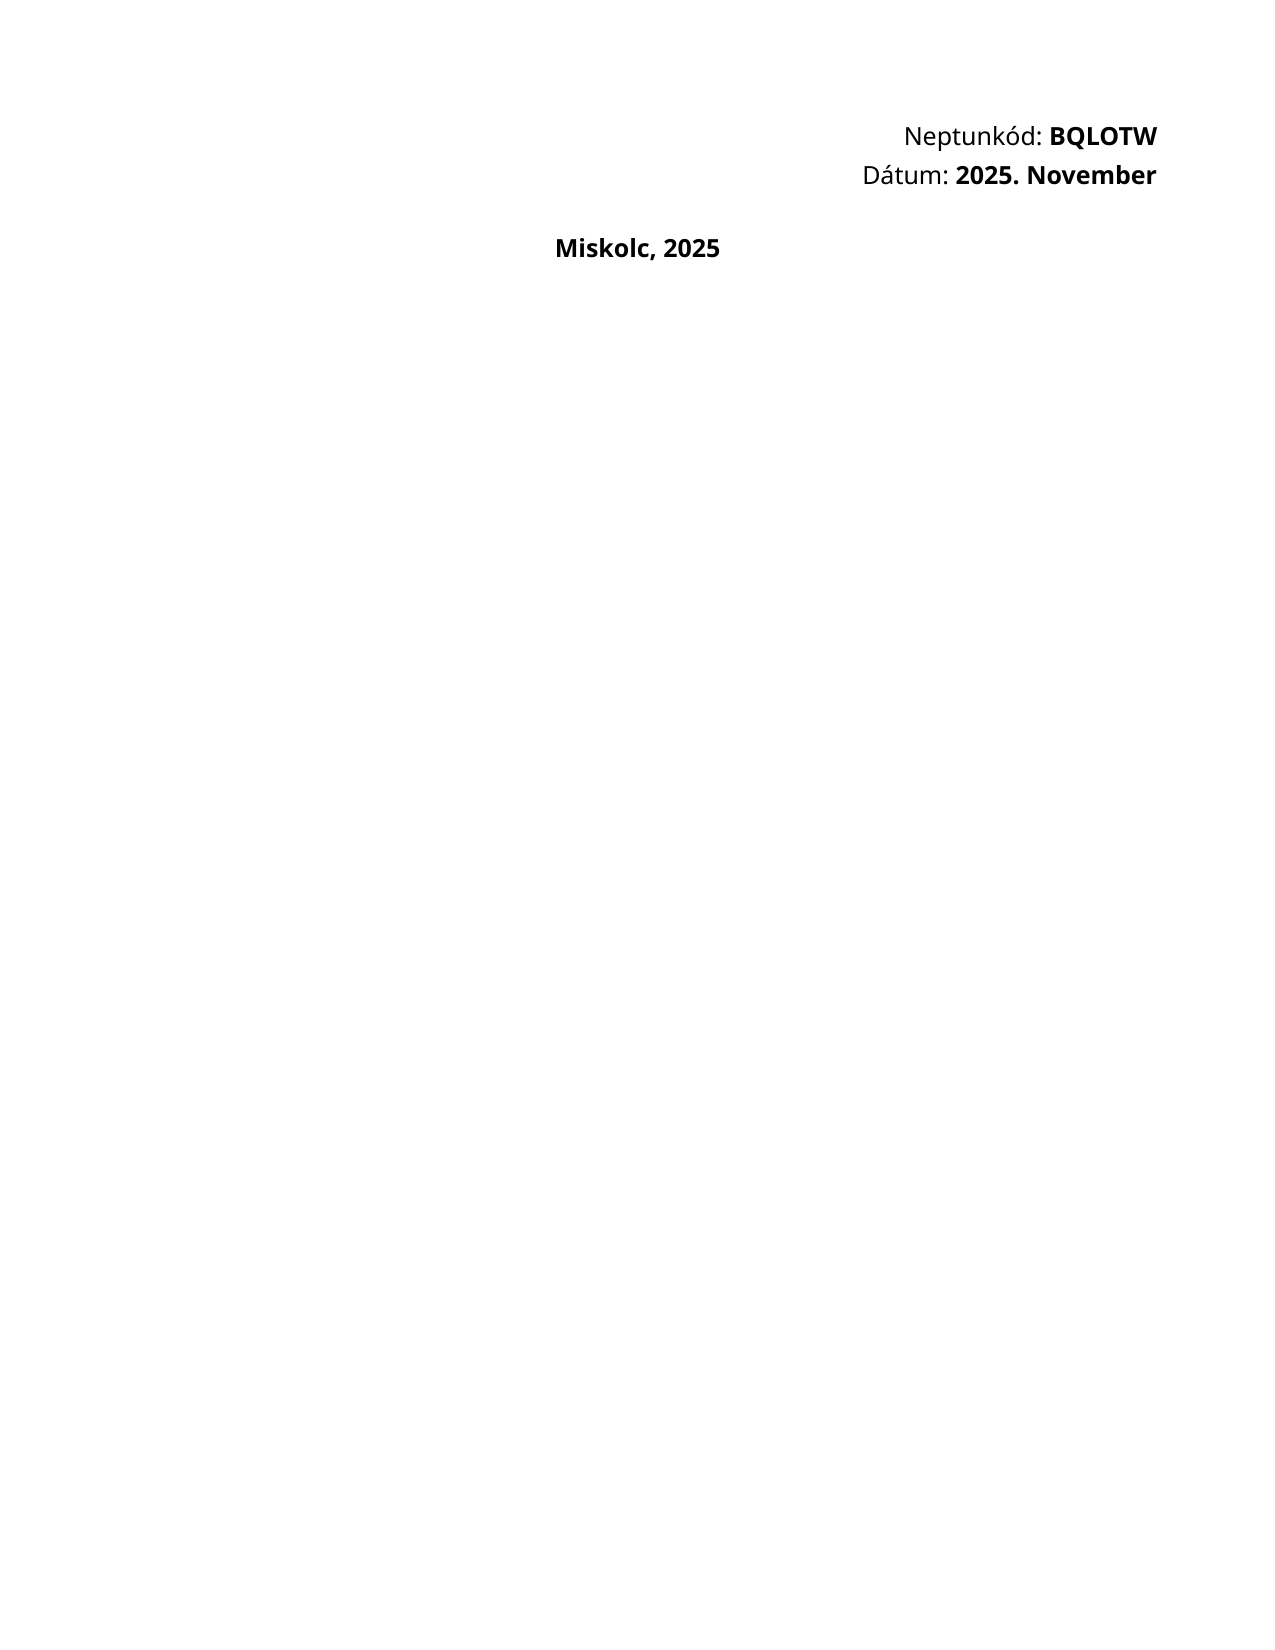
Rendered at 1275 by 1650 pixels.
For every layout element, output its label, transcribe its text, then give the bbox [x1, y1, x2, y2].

text Dátum: 2025. November [118, 157, 1157, 191]
text Miskolc, 2025 [118, 231, 1157, 264]
text Neptunkód: BQLOTW [118, 118, 1157, 152]
